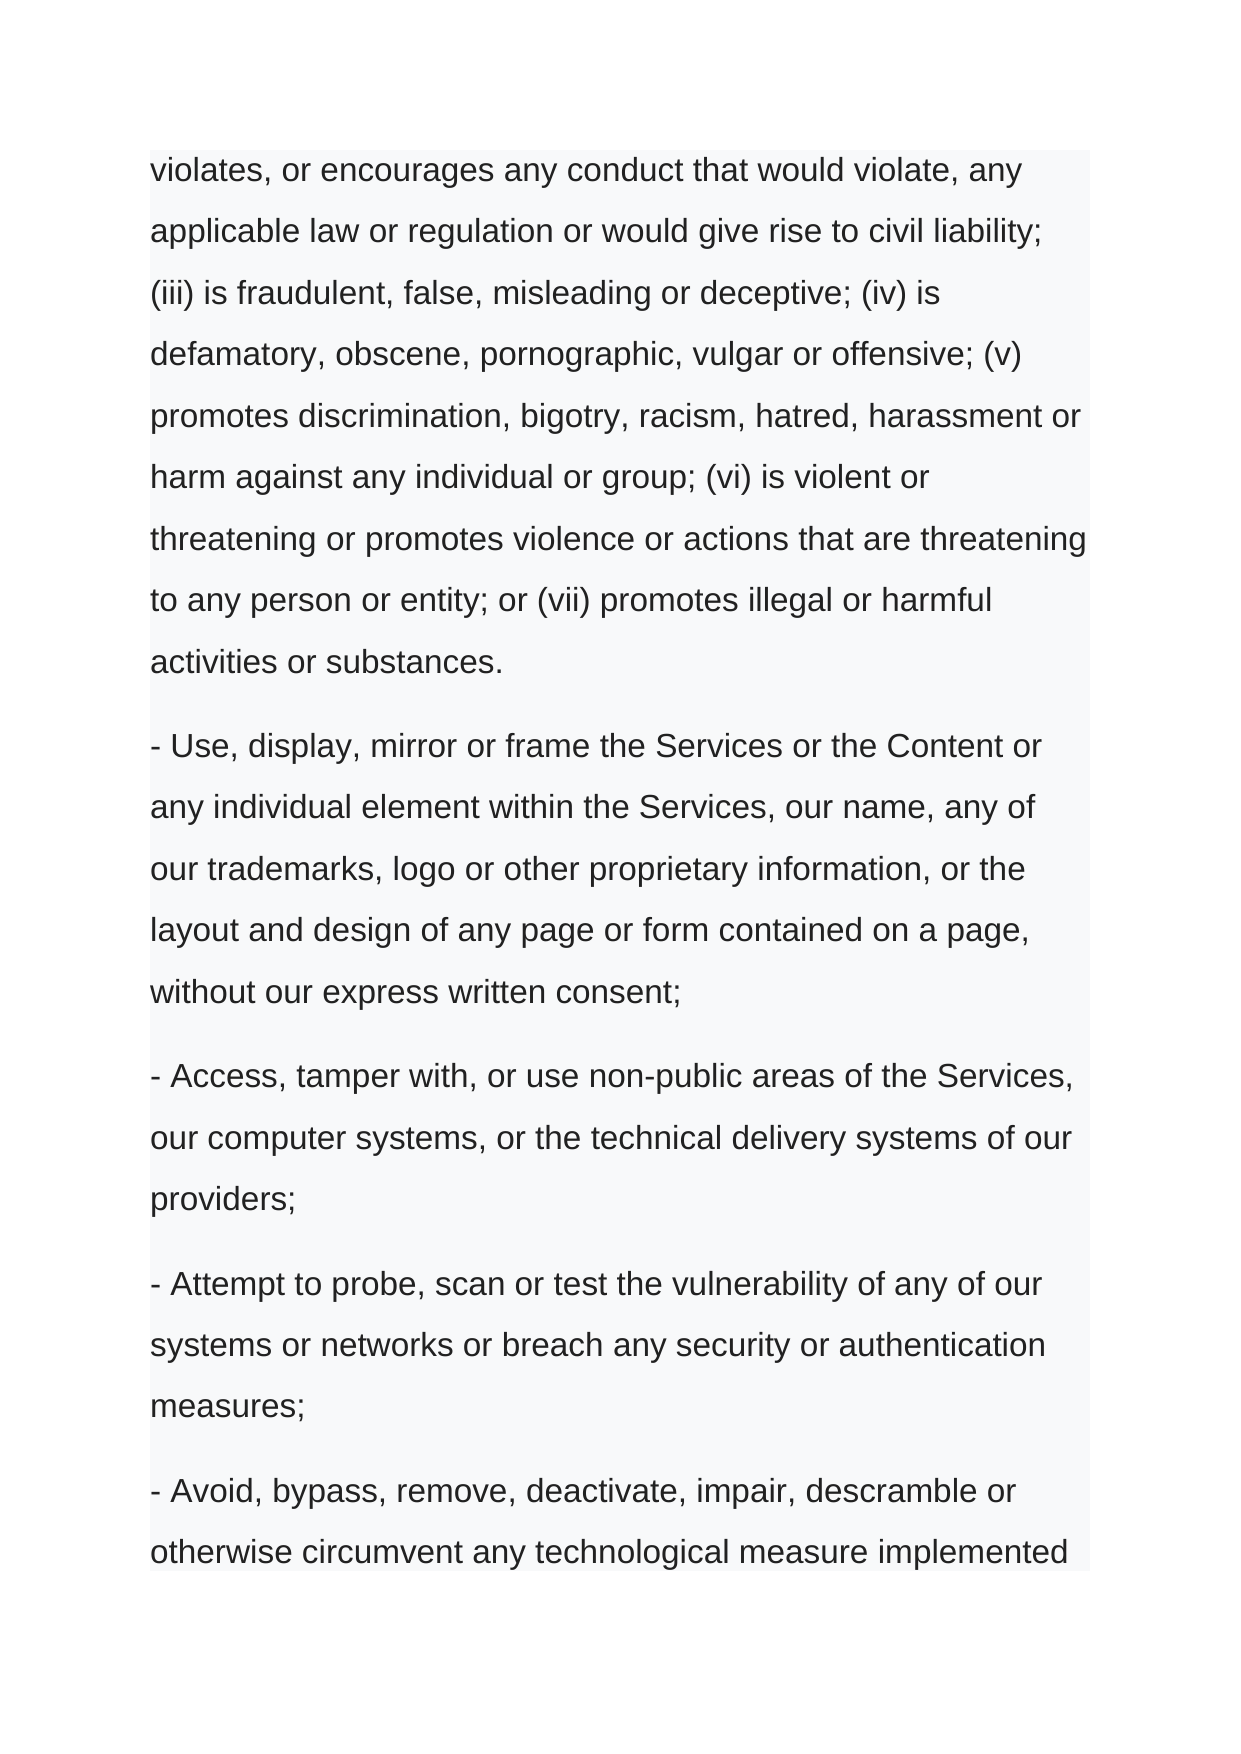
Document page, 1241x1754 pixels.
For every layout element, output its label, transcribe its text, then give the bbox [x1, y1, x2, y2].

text - Access, tamper with, or use non-public areas of the Services, our computer systems, or the technical delivery systems of our providers; [150, 1056, 1090, 1218]
text - Avoid, bypass, remove, deactivate, impair, descramble or otherwise circumvent any technological measure implemented [150, 1471, 1090, 1571]
text violates, or encourages any conduct that would violate, any applicable law or regulation or would give rise to civil liability; (iii) is fraudulent, false, misleading or deceptive; (iv) is defamatory, obscene, pornographic, vulgar or offensive; (v) promotes discrimination, bigotry, racism, hatred, harassment or harm against any individual or group; (vi) is violent or threatening or promotes violence or actions that are threatening to any person or entity; or (vii) promotes illegal or harmful activities or substances. [150, 150, 1090, 680]
text - Use, display, mirror or frame the Services or the Content or any individual element within the Services, our name, any of our trademarks, logo or other proprietary information, or the layout and design of any page or form contained on a page, without our express written consent; [150, 726, 1090, 1010]
text - Attempt to probe, scan or test the vulnerability of any of our systems or networks or breach any security or authentication measures; [150, 1263, 1090, 1425]
